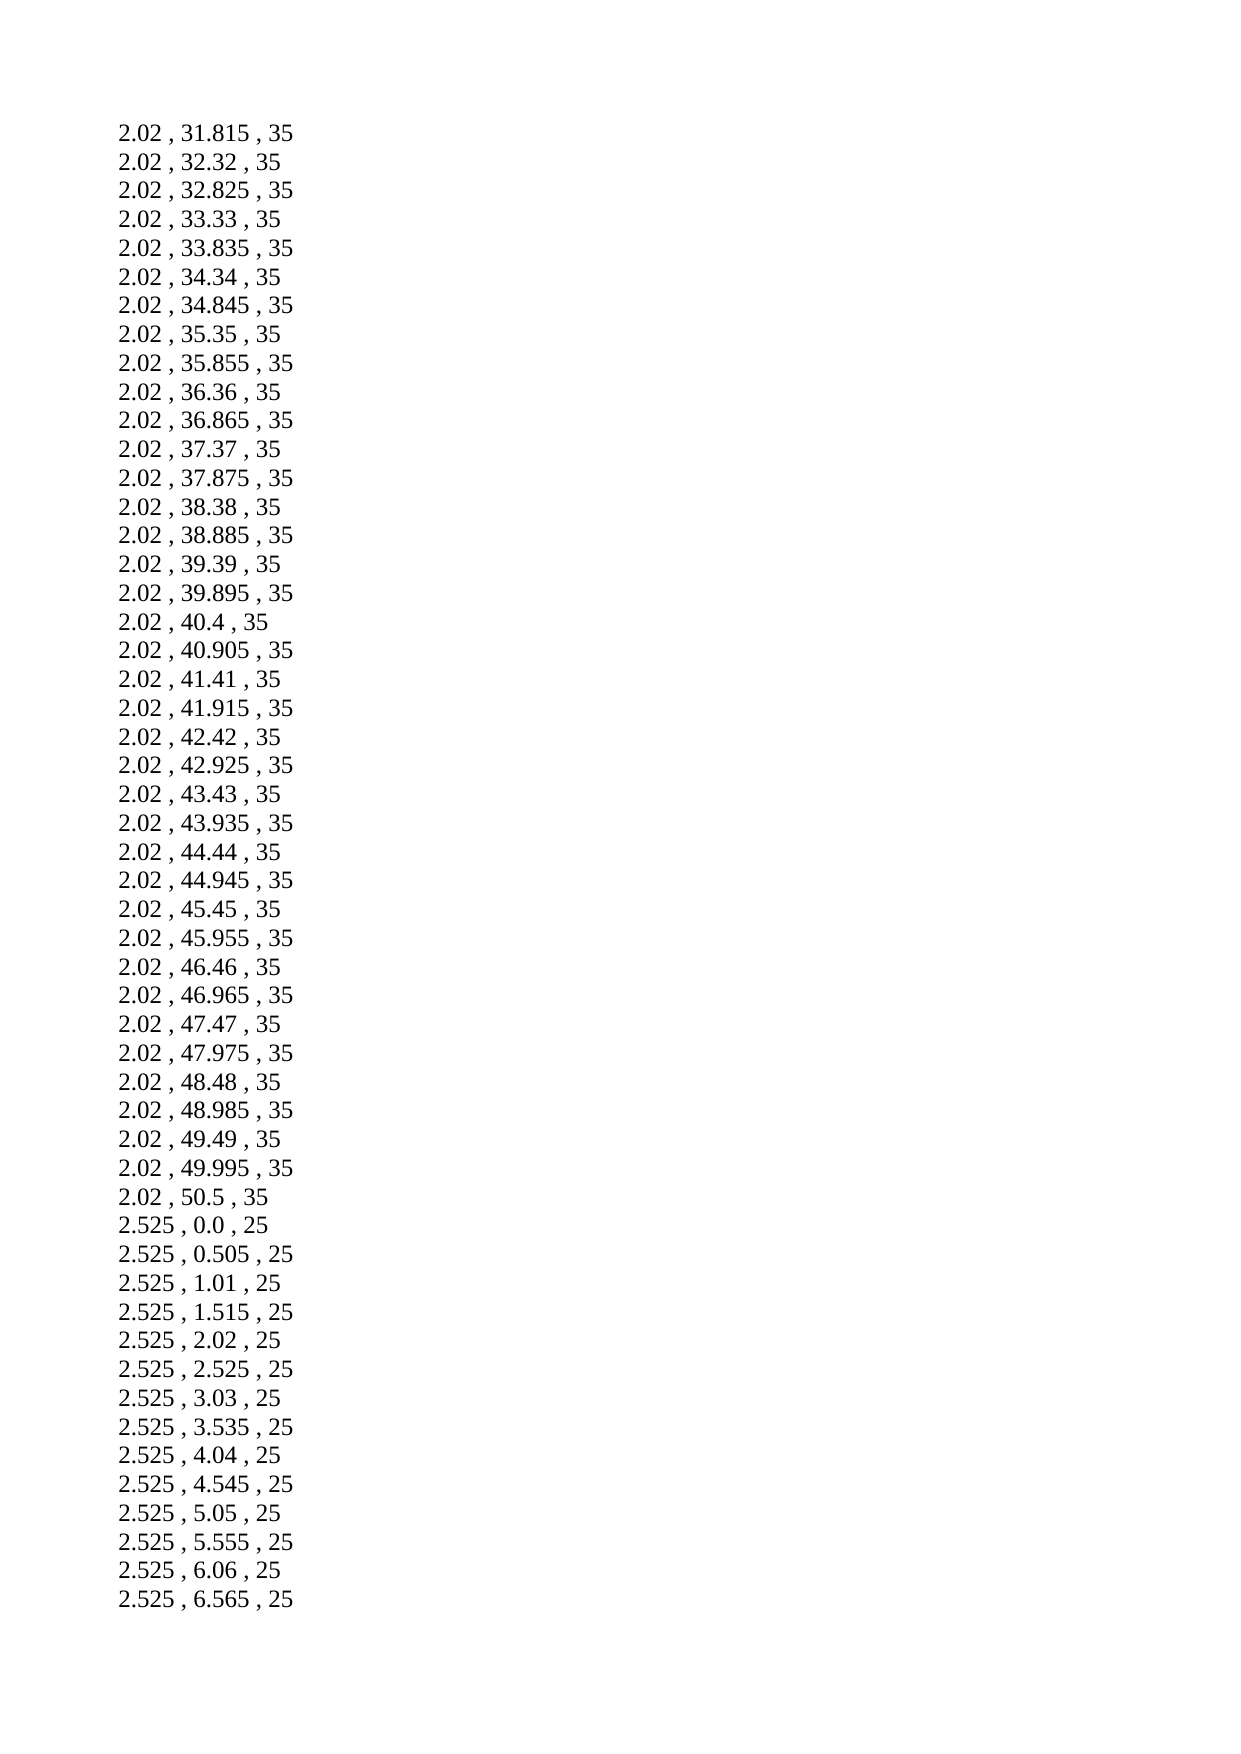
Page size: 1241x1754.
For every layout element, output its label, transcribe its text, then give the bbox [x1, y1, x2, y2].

text 2.525 , 1.01 , 25 [118, 1268, 1122, 1297]
text 2.02 , 37.875 , 35 [118, 463, 1122, 492]
text 2.02 , 36.36 , 35 [118, 377, 1122, 406]
text 2.02 , 38.38 , 35 [118, 492, 1122, 521]
text 2.02 , 39.895 , 35 [118, 578, 1122, 607]
text 2.02 , 50.5 , 35 [118, 1182, 1122, 1211]
text 2.525 , 4.545 , 25 [118, 1469, 1122, 1498]
text 2.525 , 2.525 , 25 [118, 1354, 1122, 1383]
text 2.02 , 34.34 , 35 [118, 262, 1122, 291]
text 2.02 , 42.925 , 35 [118, 751, 1122, 779]
text 2.02 , 49.995 , 35 [118, 1153, 1122, 1182]
text 2.02 , 44.44 , 35 [118, 837, 1122, 866]
text 2.02 , 37.37 , 35 [118, 434, 1122, 463]
text 2.02 , 48.48 , 35 [118, 1067, 1122, 1096]
text 2.02 , 47.47 , 35 [118, 1009, 1122, 1038]
text 2.02 , 43.43 , 35 [118, 779, 1122, 808]
text 2.02 , 33.835 , 35 [118, 233, 1122, 262]
text 2.02 , 49.49 , 35 [118, 1124, 1122, 1153]
text 2.02 , 44.945 , 35 [118, 866, 1122, 894]
text 2.525 , 5.555 , 25 [118, 1527, 1122, 1556]
text 2.02 , 47.975 , 35 [118, 1038, 1122, 1067]
text 2.525 , 3.03 , 25 [118, 1383, 1122, 1412]
text 2.02 , 35.35 , 35 [118, 319, 1122, 348]
text 2.525 , 0.505 , 25 [118, 1239, 1122, 1268]
text 2.02 , 31.815 , 35 [118, 118, 1122, 147]
text 2.02 , 33.33 , 35 [118, 204, 1122, 233]
text 2.02 , 40.4 , 35 [118, 607, 1122, 636]
text 2.02 , 34.845 , 35 [118, 291, 1122, 319]
text 2.525 , 3.535 , 25 [118, 1412, 1122, 1441]
text 2.02 , 32.32 , 35 [118, 147, 1122, 176]
text 2.525 , 6.06 , 25 [118, 1556, 1122, 1584]
text 2.02 , 36.865 , 35 [118, 406, 1122, 434]
text 2.525 , 2.02 , 25 [118, 1326, 1122, 1354]
text 2.525 , 1.515 , 25 [118, 1297, 1122, 1326]
text 2.02 , 48.985 , 35 [118, 1096, 1122, 1124]
text 2.02 , 39.39 , 35 [118, 549, 1122, 578]
text 2.02 , 40.905 , 35 [118, 636, 1122, 664]
text 2.02 , 38.885 , 35 [118, 521, 1122, 549]
text 2.02 , 45.45 , 35 [118, 894, 1122, 923]
text 2.02 , 41.915 , 35 [118, 693, 1122, 722]
text 2.02 , 45.955 , 35 [118, 923, 1122, 952]
text 2.02 , 46.46 , 35 [118, 952, 1122, 981]
text 2.02 , 32.825 , 35 [118, 176, 1122, 204]
text 2.525 , 0.0 , 25 [118, 1211, 1122, 1239]
text 2.02 , 46.965 , 35 [118, 981, 1122, 1009]
text 2.02 , 35.855 , 35 [118, 348, 1122, 377]
text 2.525 , 5.05 , 25 [118, 1498, 1122, 1527]
text 2.02 , 43.935 , 35 [118, 808, 1122, 837]
text 2.525 , 6.565 , 25 [118, 1584, 1122, 1613]
text 2.02 , 41.41 , 35 [118, 664, 1122, 693]
text 2.525 , 4.04 , 25 [118, 1441, 1122, 1469]
text 2.02 , 42.42 , 35 [118, 722, 1122, 751]
